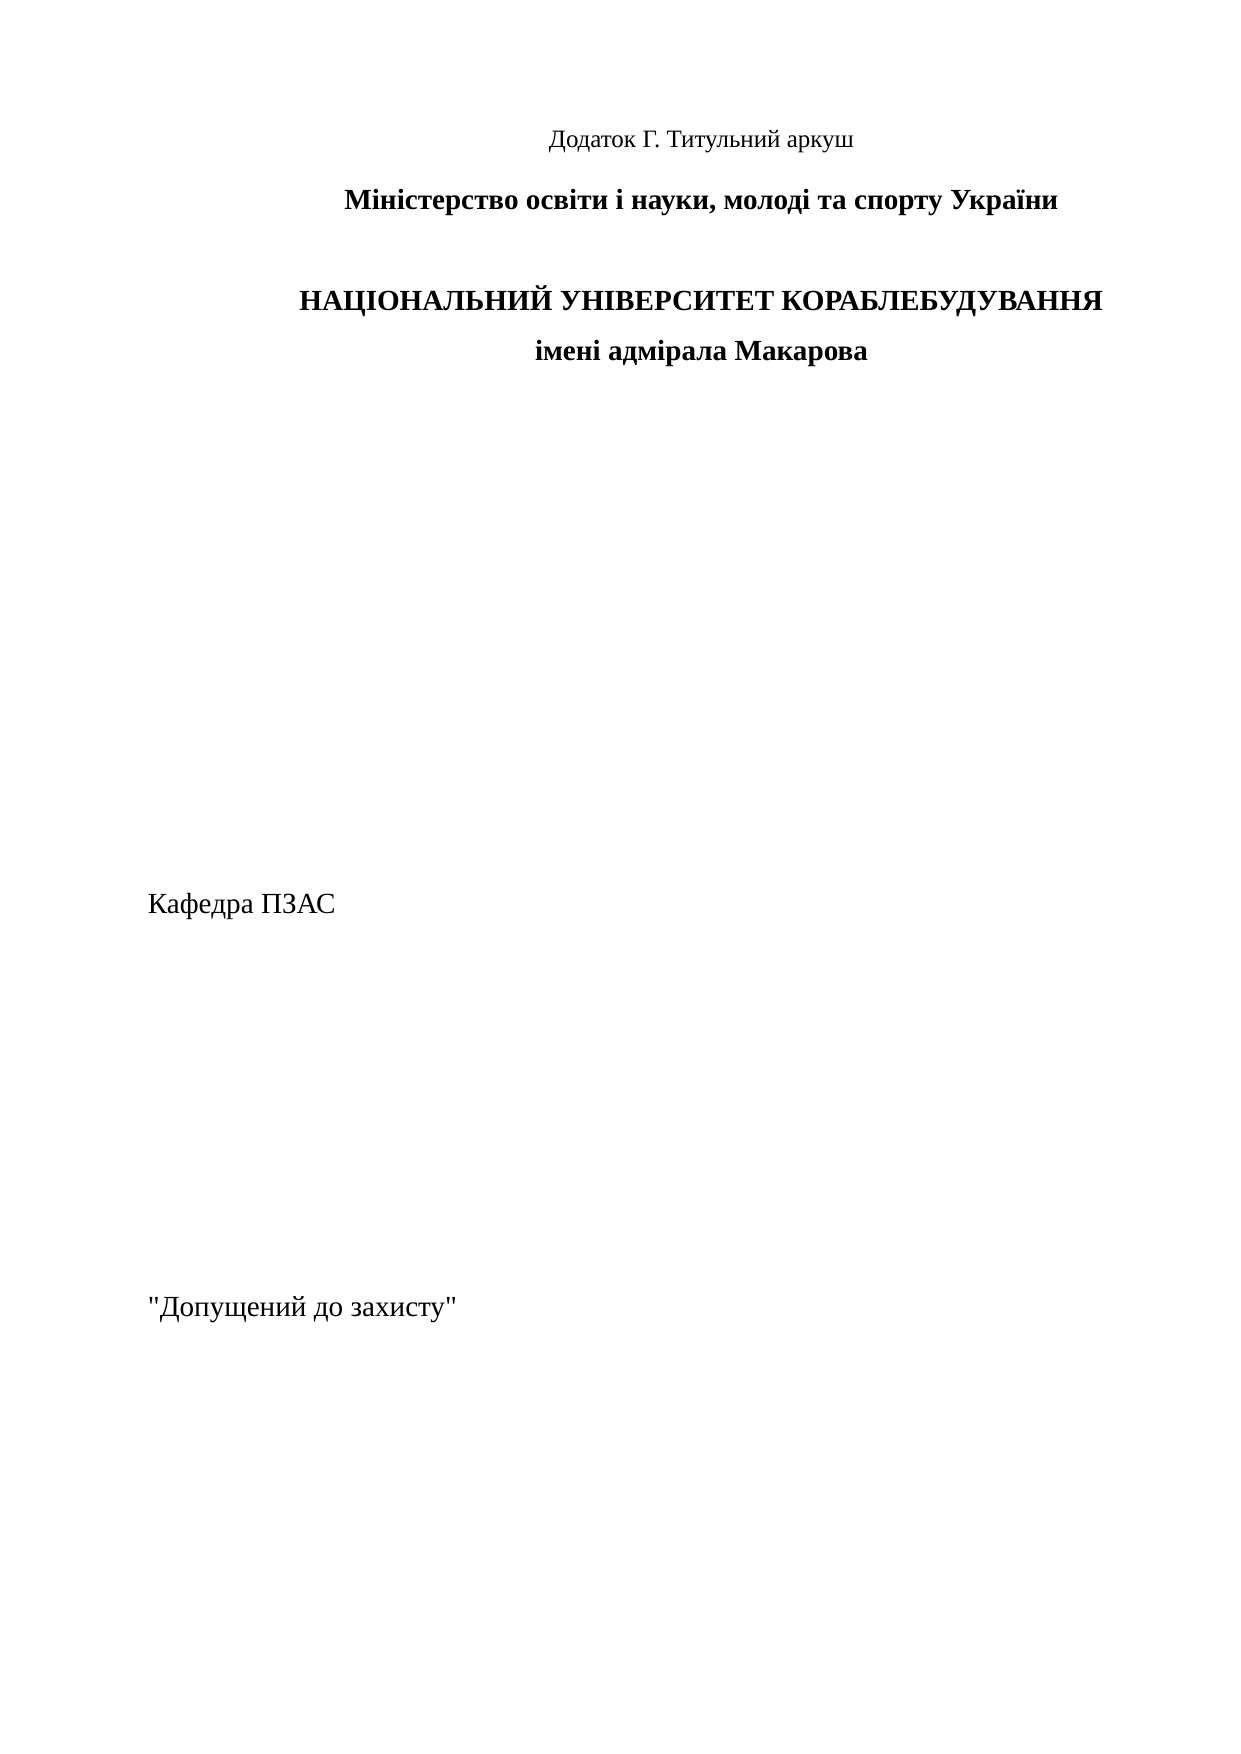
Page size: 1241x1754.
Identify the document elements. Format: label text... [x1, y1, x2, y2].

text [148, 1339, 1181, 1624]
text Кафедра ПЗАС [148, 484, 1094, 920]
text Міністерство освіти і науки, молоді та спорту України [148, 182, 1181, 216]
subtitle Додаток Г. Титульний аркуш [148, 124, 1181, 153]
text "Допущений до захисту" [148, 937, 1181, 1323]
text імені адмірала Макарова [148, 333, 1181, 367]
text НАЦІОНАЛЬНИЙ УНІВЕРСИТЕТ КОРАБЛЕБУДУВАННЯ [148, 283, 1181, 316]
